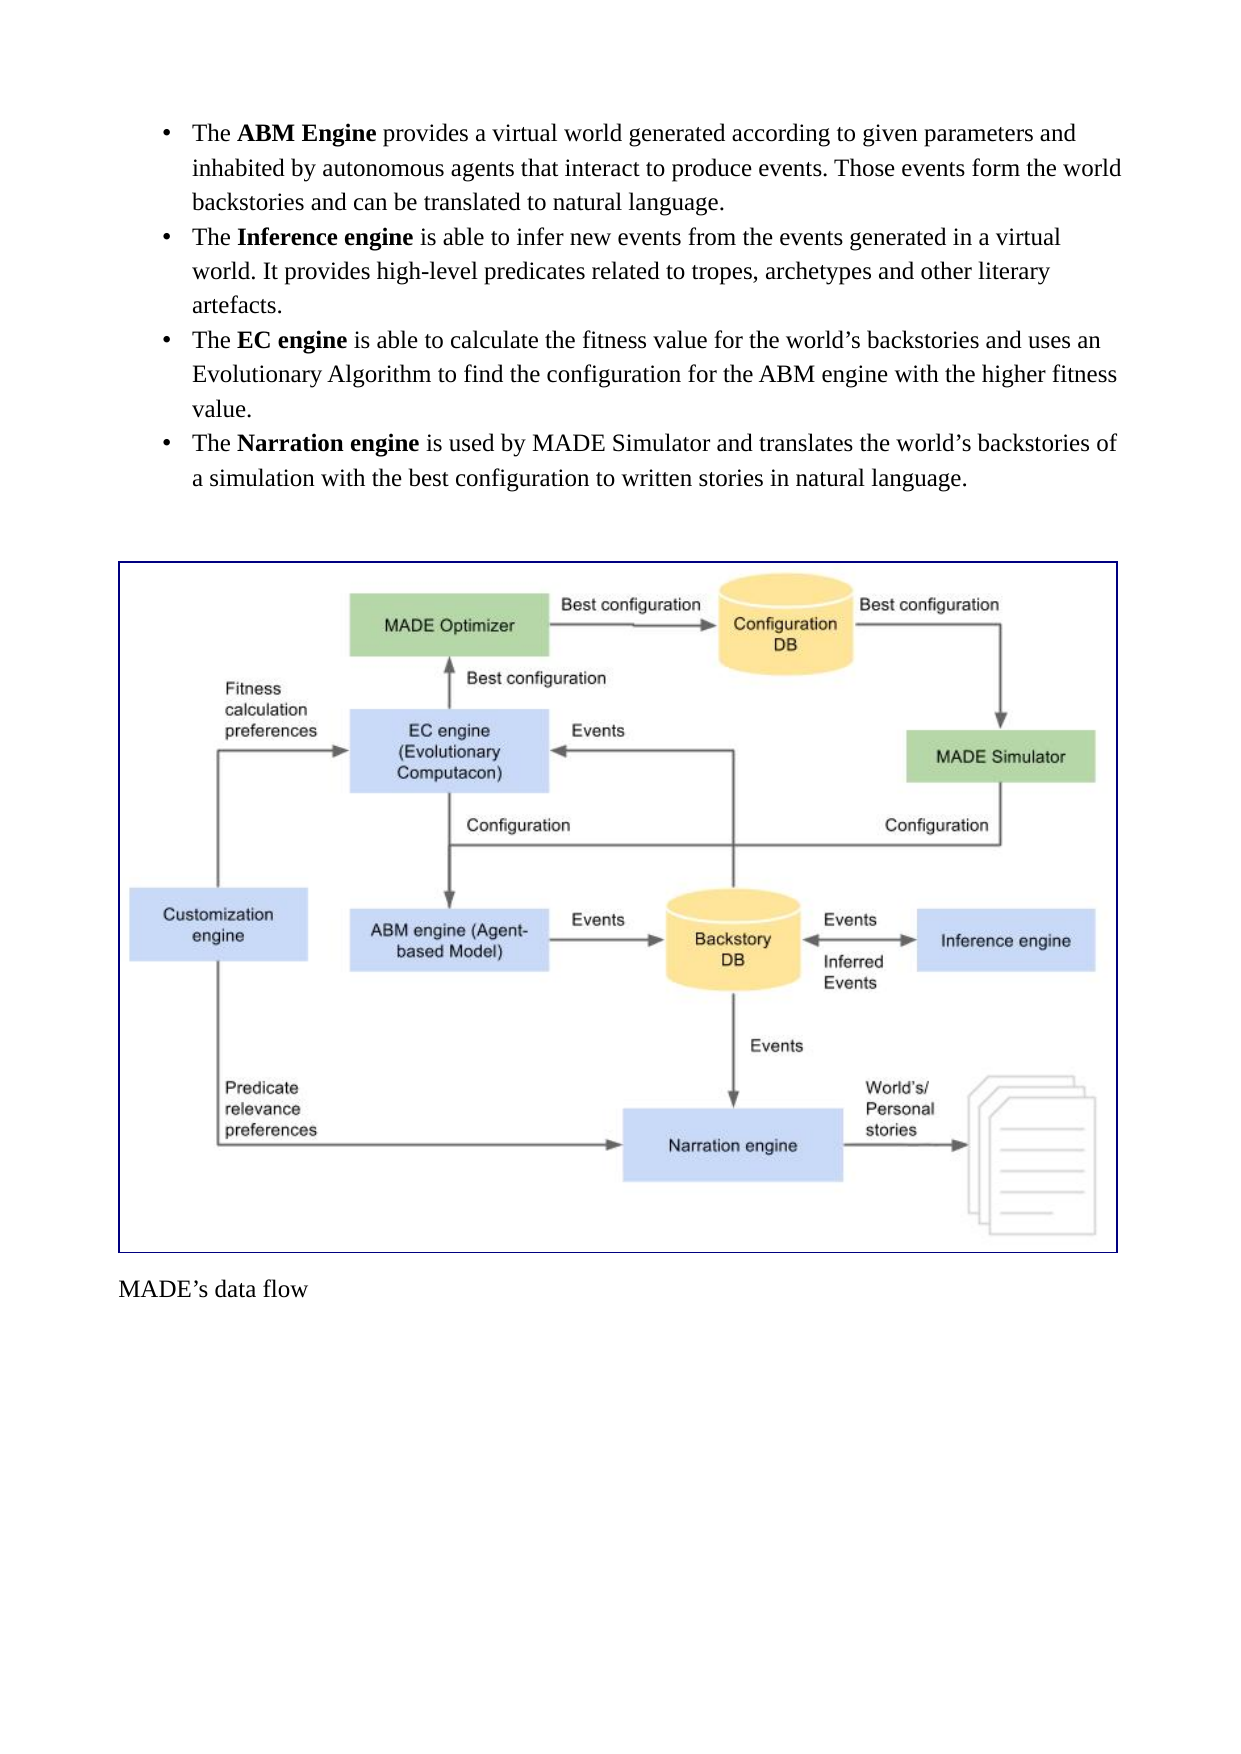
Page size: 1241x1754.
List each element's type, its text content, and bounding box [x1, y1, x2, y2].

picture [120, 563, 1116, 1252]
list The ABM Engine provides a virtual world generated according to given parameters and inhabited by autonomous agents that interact to produce events. Those events form the world backstories and can be translated to natural language. [162, 118, 1122, 216]
text MADE’s data flow [118, 1274, 1122, 1302]
list The Narration engine is used by MADE Simulator and translates the world’s backstories of a simulation with the best configuration to written stories in natural language. [162, 428, 1122, 492]
list The Inference engine is able to infer new events from the events generated in a virtual world. It provides high-level predicates related to tropes, archetypes and other literary artefacts. [162, 222, 1122, 319]
list The EC engine is able to calculate the fitness value for the world’s backstories and uses an Evolutionary Algorithm to find the configuration for the ABM engine with the higher fitness value. [162, 325, 1122, 423]
